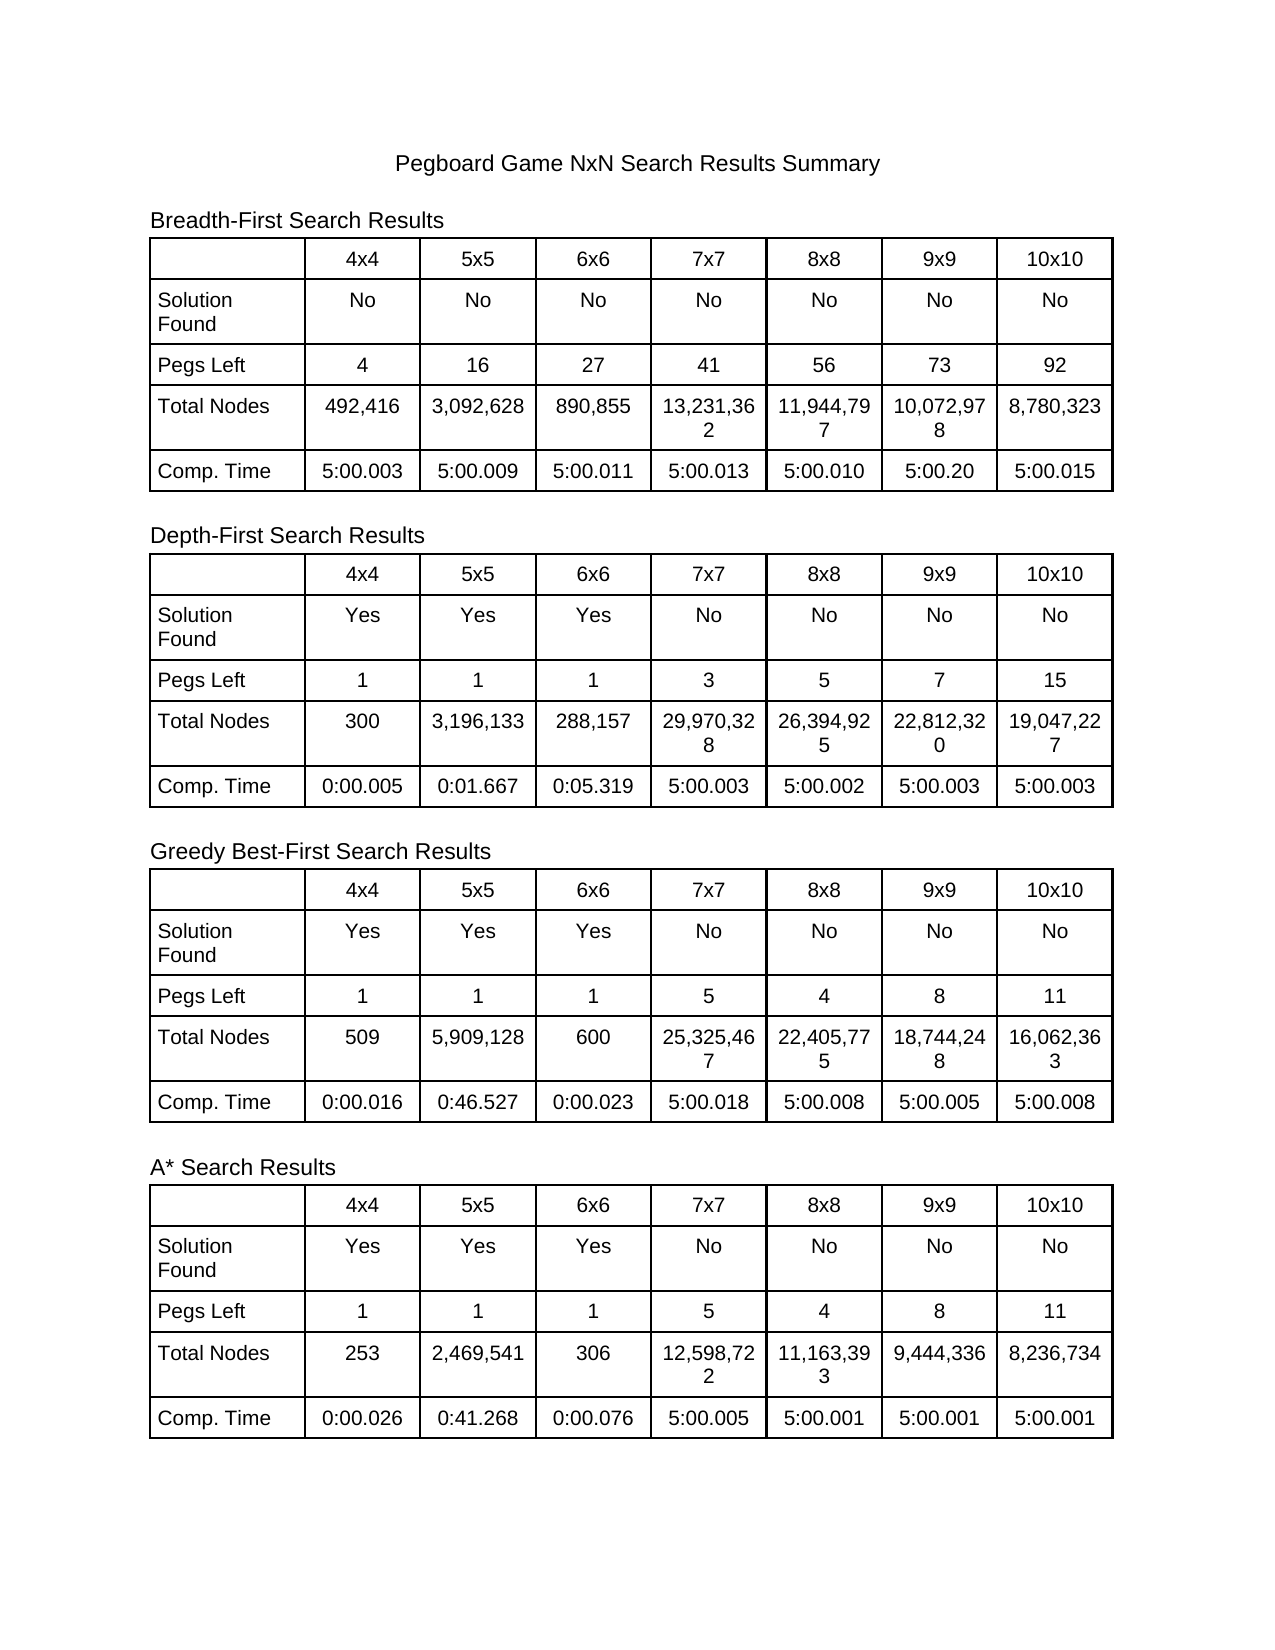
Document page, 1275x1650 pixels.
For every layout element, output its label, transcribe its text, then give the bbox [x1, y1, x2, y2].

table_cell Comp. Time [151, 1398, 304, 1437]
table_cell Total Nodes [151, 386, 304, 449]
table_cell 5:00.018 [652, 1082, 765, 1121]
table_cell 1 [537, 1292, 650, 1331]
table_header 5x5 [421, 555, 535, 593]
table_cell 1 [306, 976, 419, 1015]
table_cell 0:41.268 [421, 1398, 535, 1437]
table_cell 4 [306, 345, 419, 384]
table_header 7x7 [652, 555, 765, 593]
table_header 10x10 [998, 870, 1111, 909]
table_cell Total Nodes [151, 1017, 304, 1080]
table_header 9x9 [883, 555, 996, 593]
table_cell 600 [537, 1017, 650, 1080]
table_cell 1 [421, 661, 535, 699]
table_cell 11,163,393 [768, 1333, 881, 1396]
table_cell 8 [883, 1292, 996, 1331]
table_cell 1 [537, 976, 650, 1015]
title Pegboard Game NxN Search Results Summary [150, 150, 1125, 176]
table_cell No [998, 911, 1111, 974]
table_cell No [883, 911, 996, 974]
table_cell 5:00.005 [883, 1082, 996, 1121]
table_header 4x4 [306, 555, 419, 593]
table_cell 0:46.527 [421, 1082, 535, 1121]
text Greedy Best-First Search Results [150, 838, 1125, 864]
table_header 4x4 [306, 239, 419, 278]
table_header 10x10 [998, 555, 1111, 593]
table_cell Yes [537, 1227, 650, 1290]
table_cell No [421, 280, 535, 343]
table_cell 18,744,248 [883, 1017, 996, 1080]
table_cell Yes [421, 1227, 535, 1290]
table_cell 5:00.003 [306, 451, 419, 490]
table_header [151, 239, 304, 278]
table_cell 10,072,978 [883, 386, 996, 449]
table_header 8x8 [768, 239, 881, 278]
table_cell Yes [537, 911, 650, 974]
table_cell 5:00.013 [652, 451, 765, 490]
table_cell 1 [306, 661, 419, 699]
table_cell 5:00.003 [883, 767, 996, 806]
table_cell 306 [537, 1333, 650, 1396]
table_cell No [537, 280, 650, 343]
table_cell Solution Found [151, 280, 304, 343]
table_cell 5:00.005 [652, 1398, 765, 1437]
table_header 8x8 [768, 1186, 881, 1225]
table_cell 29,970,328 [652, 702, 765, 764]
table_header 4x4 [306, 1186, 419, 1225]
table_cell 15 [998, 661, 1111, 699]
table_cell Solution Found [151, 911, 304, 974]
table_cell 3 [652, 661, 765, 699]
table_cell 9,444,336 [883, 1333, 996, 1396]
table_cell No [768, 596, 881, 658]
table_cell 41 [652, 345, 765, 384]
table_cell No [883, 596, 996, 658]
table_cell 5:00.009 [421, 451, 535, 490]
table_cell 27 [537, 345, 650, 384]
table_cell Solution Found [151, 596, 304, 658]
table_cell No [652, 596, 765, 658]
table_cell 5:00.003 [652, 767, 765, 806]
table_cell 92 [998, 345, 1111, 384]
table_cell Pegs Left [151, 976, 304, 1015]
table_cell 5 [652, 976, 765, 1015]
table_cell 4 [768, 976, 881, 1015]
table_cell 0:00.026 [306, 1398, 419, 1437]
table_cell 3,092,628 [421, 386, 535, 449]
table_cell Solution Found [151, 1227, 304, 1290]
table_cell 0:00.005 [306, 767, 419, 806]
table_cell 5:00.001 [883, 1398, 996, 1437]
table_cell Yes [421, 596, 535, 658]
table_cell 73 [883, 345, 996, 384]
table_cell No [768, 280, 881, 343]
table_cell 11 [998, 976, 1111, 1015]
table_header 5x5 [421, 239, 535, 278]
table_cell 0:00.016 [306, 1082, 419, 1121]
table_header [151, 1186, 304, 1225]
table_cell 1 [306, 1292, 419, 1331]
table_header [151, 870, 304, 909]
table_cell 0:00.023 [537, 1082, 650, 1121]
table_header 9x9 [883, 870, 996, 909]
table_cell Pegs Left [151, 1292, 304, 1331]
table_cell 5 [768, 661, 881, 699]
table_header 8x8 [768, 870, 881, 909]
table_cell 0:01.667 [421, 767, 535, 806]
table_header 7x7 [652, 239, 765, 278]
table_cell Total Nodes [151, 702, 304, 764]
table_cell 509 [306, 1017, 419, 1080]
table_cell 16 [421, 345, 535, 384]
table_cell Comp. Time [151, 1082, 304, 1121]
table_header 5x5 [421, 870, 535, 909]
table_cell Pegs Left [151, 345, 304, 384]
table_header 6x6 [537, 870, 650, 909]
table_cell 5:00.010 [768, 451, 881, 490]
table_header 9x9 [883, 1186, 996, 1225]
table_cell 11 [998, 1292, 1111, 1331]
table_header 10x10 [998, 1186, 1111, 1225]
table_cell No [652, 911, 765, 974]
table_cell 56 [768, 345, 881, 384]
table_header [151, 555, 304, 593]
table_cell Yes [421, 911, 535, 974]
table_cell No [998, 596, 1111, 658]
table_cell No [652, 1227, 765, 1290]
text A* Search Results [150, 1153, 1125, 1180]
table_cell No [652, 280, 765, 343]
table_cell 890,855 [537, 386, 650, 449]
table_cell No [306, 280, 419, 343]
table_header 7x7 [652, 870, 765, 909]
table_cell Total Nodes [151, 1333, 304, 1396]
table_cell Yes [306, 596, 419, 658]
table_cell No [768, 1227, 881, 1290]
table_cell 16,062,363 [998, 1017, 1111, 1080]
table_cell 5:00.008 [768, 1082, 881, 1121]
table_cell 8,780,323 [998, 386, 1111, 449]
table_cell 492,416 [306, 386, 419, 449]
table_cell 5:00.001 [998, 1398, 1111, 1437]
table_cell 4 [768, 1292, 881, 1331]
table_cell 5:00.015 [998, 451, 1111, 490]
table_cell 5 [652, 1292, 765, 1331]
table_cell 8,236,734 [998, 1333, 1111, 1396]
table_cell 26,394,925 [768, 702, 881, 764]
table_cell 0:00.076 [537, 1398, 650, 1437]
table_cell 25,325,467 [652, 1017, 765, 1080]
table_cell 288,157 [537, 702, 650, 764]
table_cell 12,598,722 [652, 1333, 765, 1396]
table_cell Comp. Time [151, 451, 304, 490]
table_cell 5:00.011 [537, 451, 650, 490]
table_cell 300 [306, 702, 419, 764]
table_header 10x10 [998, 239, 1111, 278]
table_cell 3,196,133 [421, 702, 535, 764]
table_cell No [883, 1227, 996, 1290]
table_cell 5:00.008 [998, 1082, 1111, 1121]
table_cell 5:00.003 [998, 767, 1111, 806]
table_header 6x6 [537, 239, 650, 278]
table_cell 8 [883, 976, 996, 1015]
table_header 6x6 [537, 1186, 650, 1225]
table_header 9x9 [883, 239, 996, 278]
table_cell 19,047,227 [998, 702, 1111, 764]
table_cell No [998, 1227, 1111, 1290]
table_header 7x7 [652, 1186, 765, 1225]
table_cell No [998, 280, 1111, 343]
table_cell Yes [537, 596, 650, 658]
table_cell Comp. Time [151, 767, 304, 806]
table_header 4x4 [306, 870, 419, 909]
table_cell 1 [421, 1292, 535, 1331]
table_cell 0:05.319 [537, 767, 650, 806]
table_cell 253 [306, 1333, 419, 1396]
table_cell Pegs Left [151, 661, 304, 699]
table_cell 5:00.002 [768, 767, 881, 806]
table_cell No [883, 280, 996, 343]
table_cell 1 [537, 661, 650, 699]
table_cell 11,944,797 [768, 386, 881, 449]
table_cell Yes [306, 1227, 419, 1290]
table_cell Yes [306, 911, 419, 974]
table_header 6x6 [537, 555, 650, 593]
table_cell 2,469,541 [421, 1333, 535, 1396]
table_cell 1 [421, 976, 535, 1015]
table_cell 5:00.20 [883, 451, 996, 490]
table_cell 22,405,775 [768, 1017, 881, 1080]
table_cell 5,909,128 [421, 1017, 535, 1080]
text Breadth-First Search Results [150, 207, 1125, 233]
table_cell 22,812,320 [883, 702, 996, 764]
table_cell 7 [883, 661, 996, 699]
table_cell 5:00.001 [768, 1398, 881, 1437]
table_cell 13,231,362 [652, 386, 765, 449]
table_header 5x5 [421, 1186, 535, 1225]
text Depth-First Search Results [150, 522, 1125, 548]
table_cell No [768, 911, 881, 974]
table_header 8x8 [768, 555, 881, 593]
